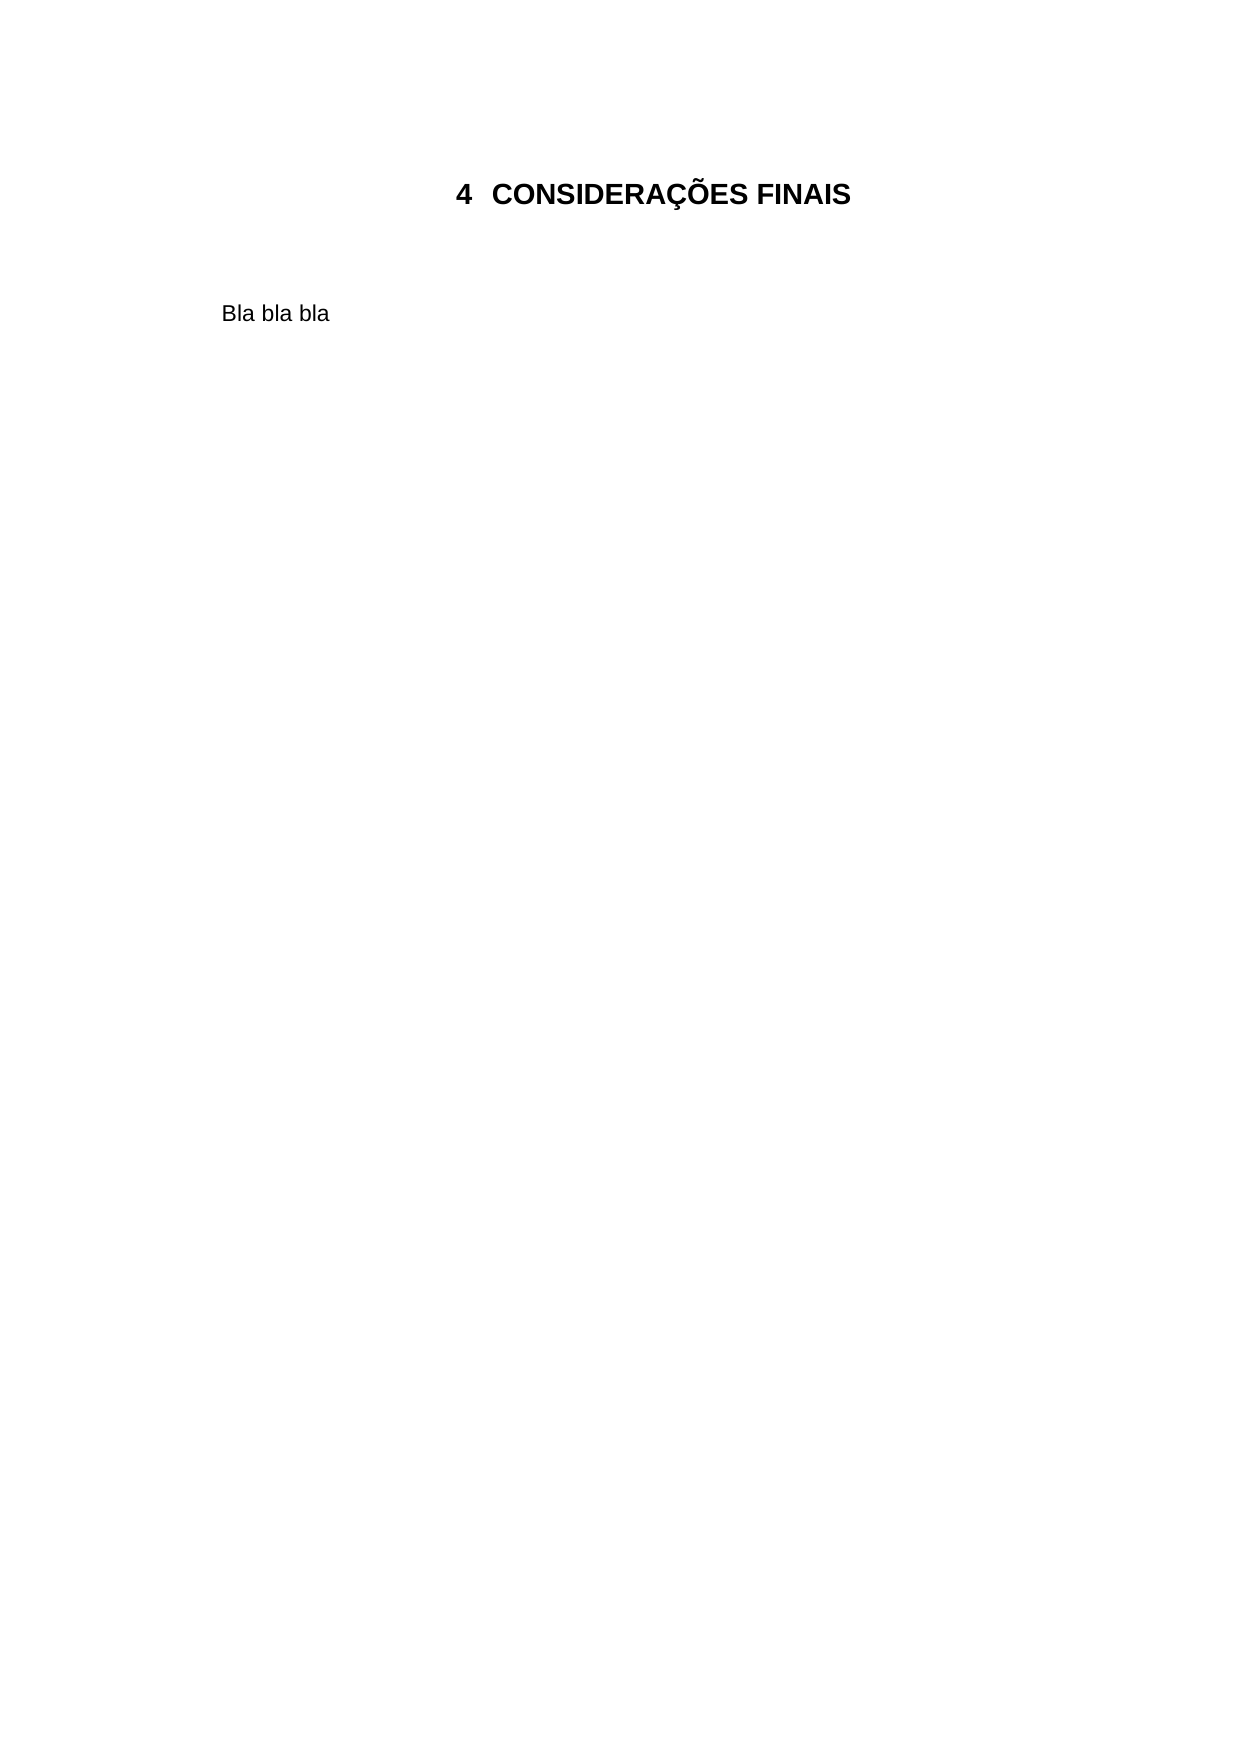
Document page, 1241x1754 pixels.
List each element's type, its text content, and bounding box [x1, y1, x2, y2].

text Bla bla bla [177, 299, 1122, 326]
subtitle Considerações finais [177, 177, 1122, 211]
